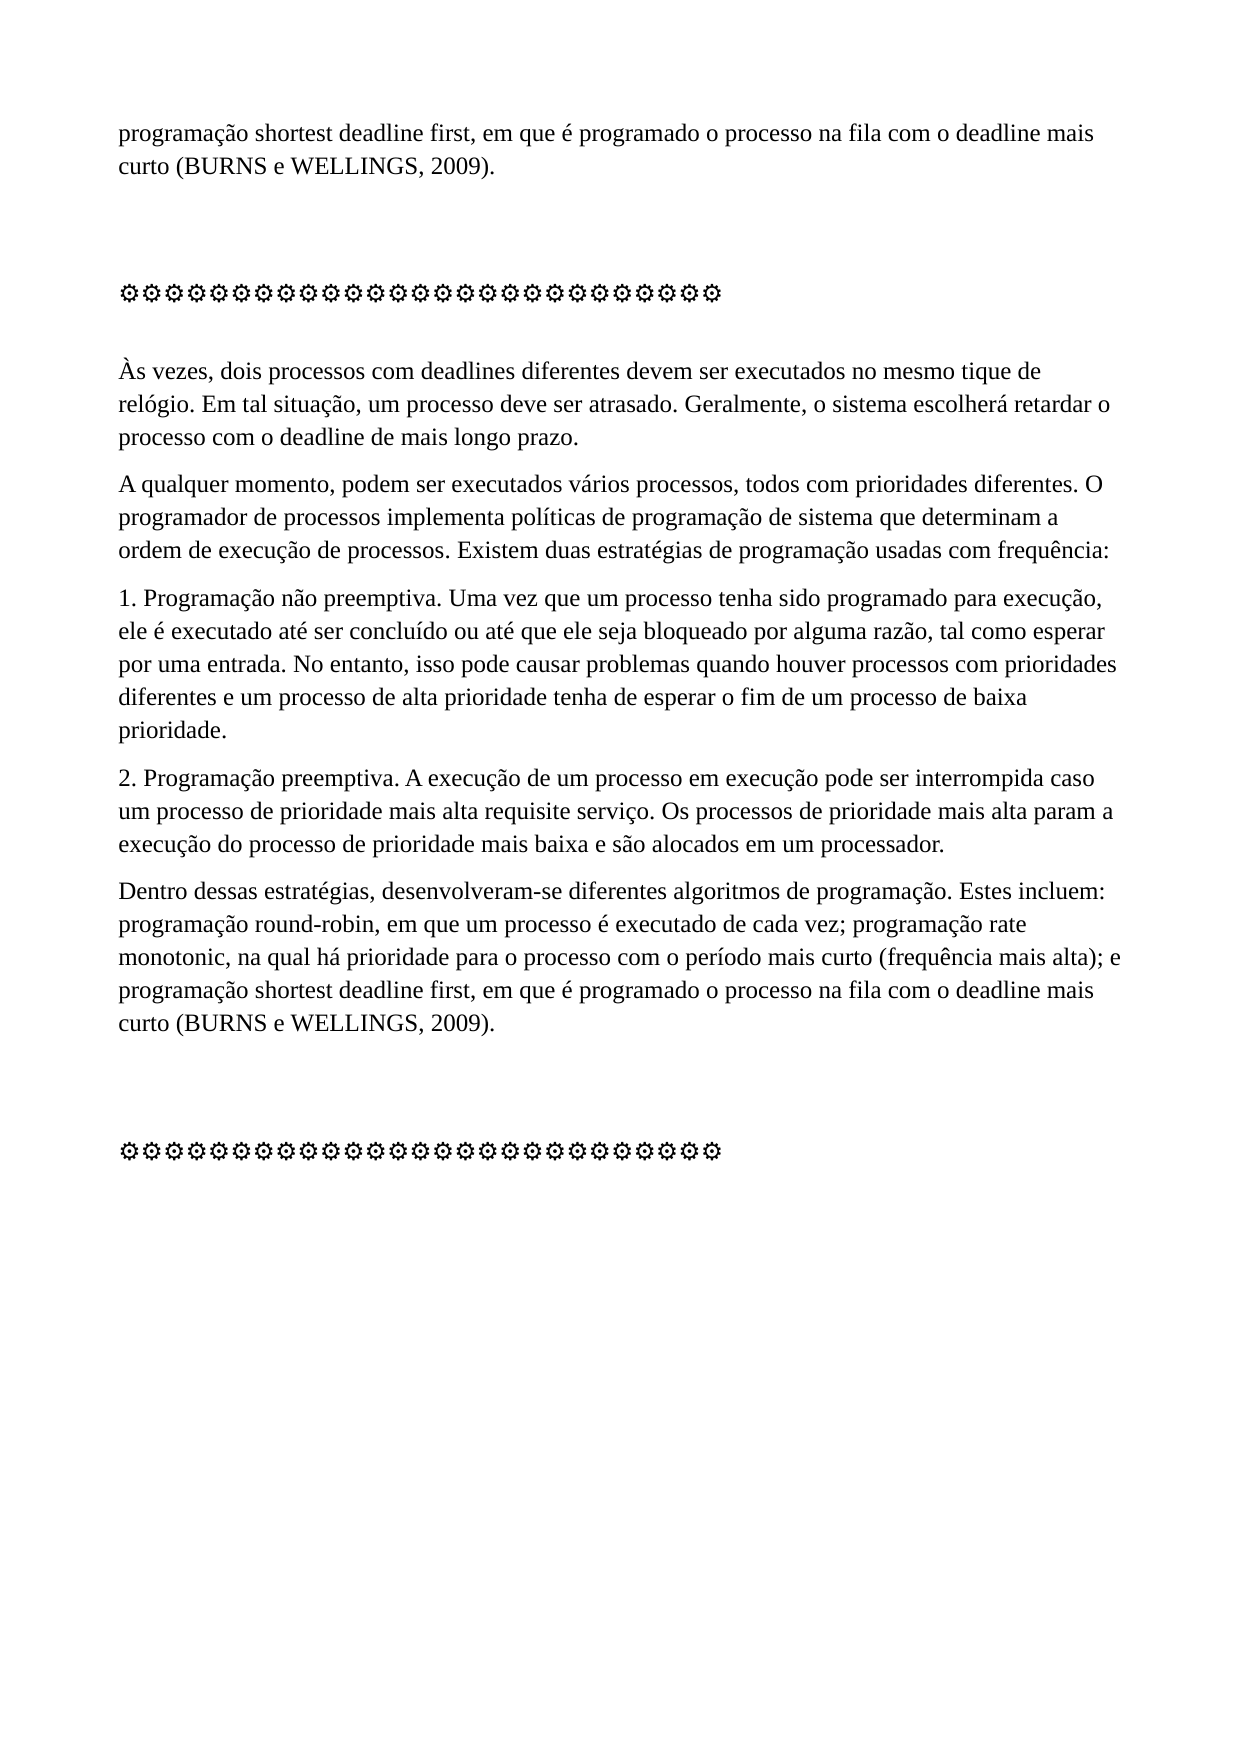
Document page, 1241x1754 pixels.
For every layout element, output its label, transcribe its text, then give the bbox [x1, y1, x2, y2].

text programação shortest deadline first, em que é programado o processo na fila com o deadline mais curto (BURNS e WELLINGS, 2009). [118, 118, 1122, 180]
text ⚙️⚙️⚙️⚙️⚙️⚙️⚙️⚙️⚙️⚙️⚙️⚙️⚙️⚙️⚙️⚙️⚙️⚙️⚙️⚙️⚙️⚙️⚙️⚙️⚙️⚙️⚙️ [118, 279, 1122, 308]
text 2. Programação preemptiva. A execução de um processo em execução pode ser interrompida caso um processo de prioridade mais alta requisite serviço. Os processos de prioridade mais alta param a execução do processo de prioridade mais baixa e são alocados em um processador. [118, 763, 1122, 857]
text 1. Programação não preemptiva. Uma vez que um processo tenha sido programado para execução, ele é executado até ser concluído ou até que ele seja bloqueado por alguma razão, tal como esperar por uma entrada. No entanto, isso pode causar problemas quando houver processos com prioridades diferentes e um processo de alta prioridade tenha de esperar o fim de um processo de baixa prioridade. [118, 583, 1122, 744]
text A qualquer momento, podem ser executados vários processos, todos com prioridades diferentes. O programador de processos implementa políticas de programação de sistema que determinam a ordem de execução de processos. Existem duas estratégias de programação usadas com frequência: [118, 469, 1122, 564]
text Às vezes, dois processos com deadlines diferentes devem ser executados no mesmo tique de relógio. Em tal situação, um processo deve ser atrasado. Geralmente, o sistema escolherá retardar o processo com o deadline de mais longo prazo. [118, 356, 1122, 451]
text ⚙️⚙️⚙️⚙️⚙️⚙️⚙️⚙️⚙️⚙️⚙️⚙️⚙️⚙️⚙️⚙️⚙️⚙️⚙️⚙️⚙️⚙️⚙️⚙️⚙️⚙️⚙️ [118, 1137, 1122, 1165]
text Dentro dessas estratégias, desenvolveram-se diferentes algoritmos de programação. Estes incluem: programação round-robin, em que um processo é executado de cada vez; programação rate monotonic, na qual há prioridade para o processo com o período mais curto (frequência mais alta); e programação shortest deadline first, em que é programado o processo na fila com o deadline mais curto (BURNS e WELLINGS, 2009). [118, 876, 1122, 1037]
